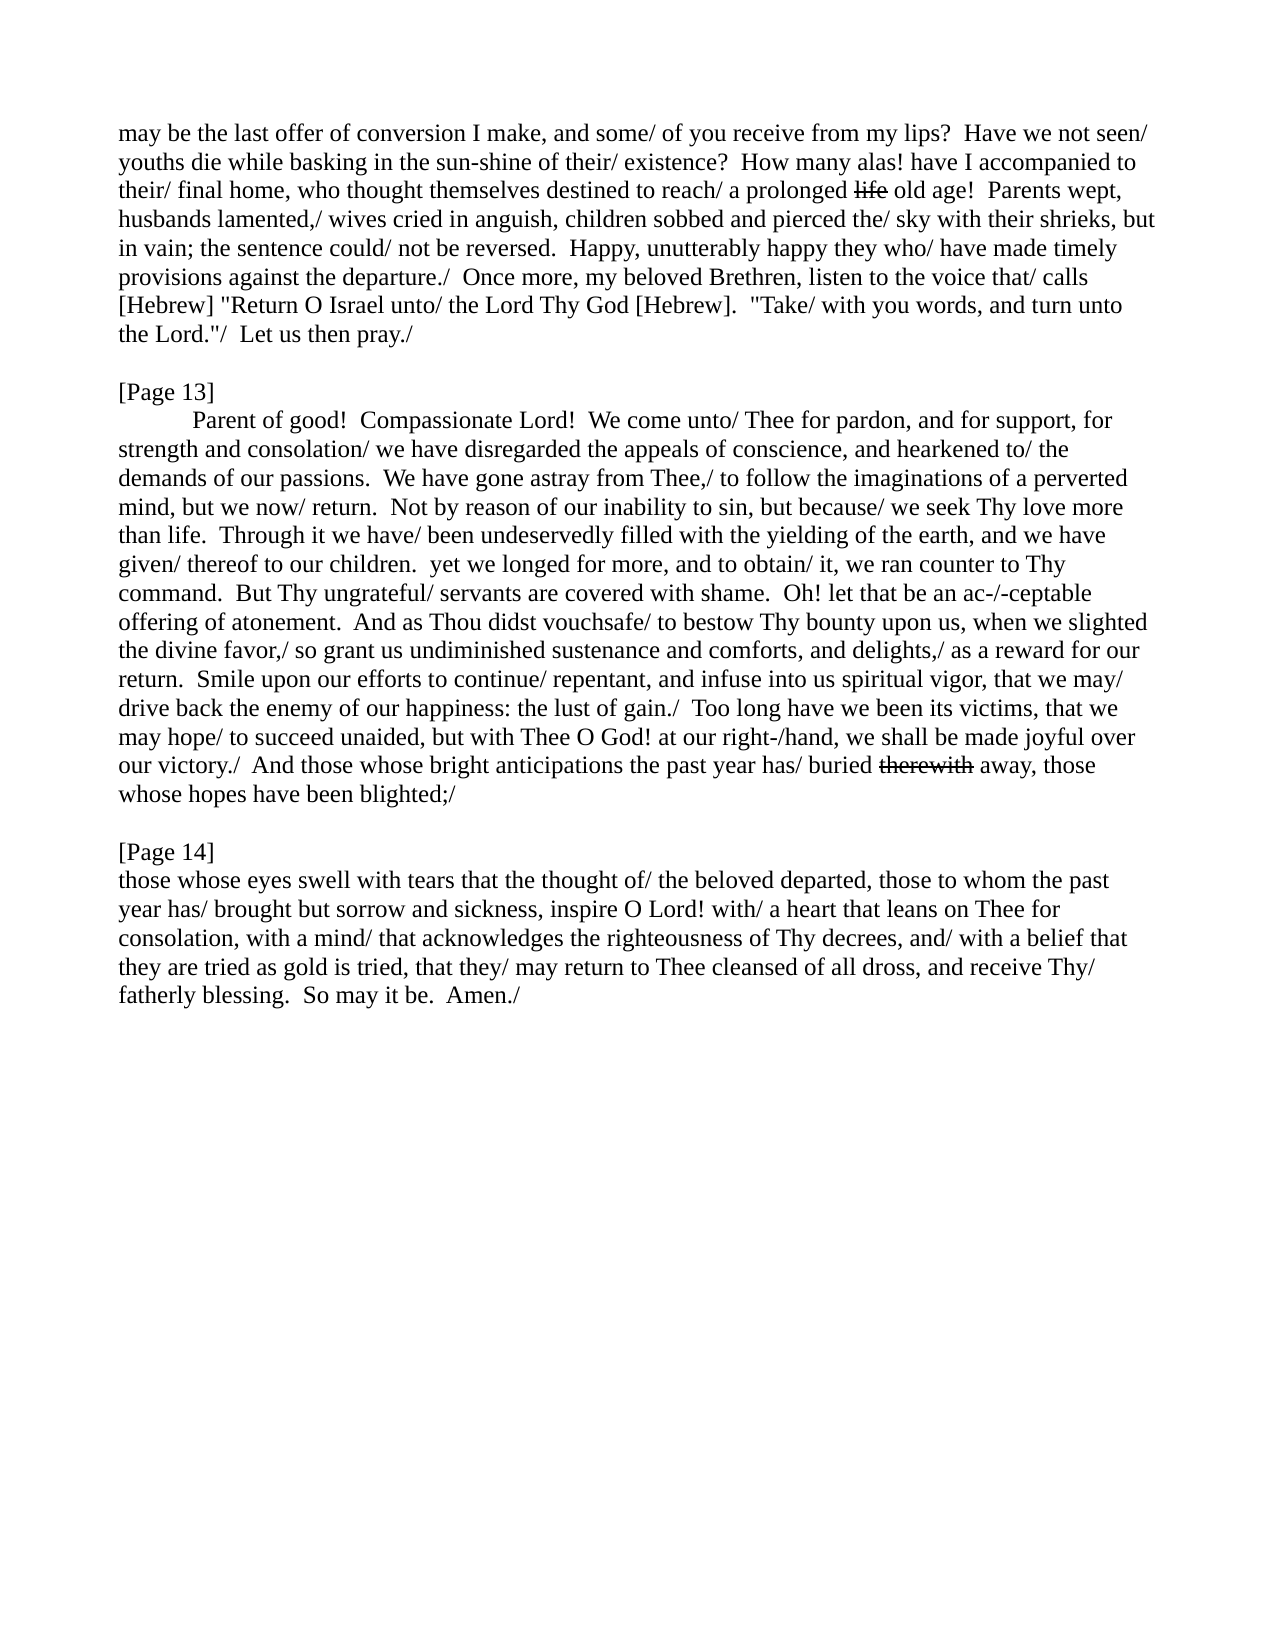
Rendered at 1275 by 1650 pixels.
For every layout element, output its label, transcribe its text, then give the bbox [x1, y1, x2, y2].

text [Page 14] [118, 837, 1157, 866]
text those whose eyes swell with tears that the thought of/ the beloved departed, those to whom the past year has/ brought but sorrow and sickness, inspire O Lord! with/ a heart that leans on Thee for consolation, with a mind/ that acknowledges the righteousness of Thy decrees, and/ with a belief that they are tried as gold is tried, that they/ may return to Thee cleansed of all dross, and receive Thy/ fatherly blessing. So may it be. Amen./ [118, 866, 1157, 1009]
text may be the last offer of conversion I make, and some/ of you receive from my lips? Have we not seen/ youths die while basking in the sun-shine of their/ existence? How many alas! have I accompanied to their/ final home, who thought themselves destined to reach/ a prolonged life old age! Parents wept, husbands lamented,/ wives cried in anguish, children sobbed and pierced the/ sky with their shrieks, but in vain; the sentence could/ not be reversed. Happy, unutterably happy they who/ have made timely provisions against the departure./ Once more, my beloved Brethren, listen to the voice that/ calls [Hebrew] "Return O Israel unto/ the Lord Thy God [Hebrew]. "Take/ with you words, and turn unto the Lord."/ Let us then pray./ [118, 118, 1157, 348]
text Parent of good! Compassionate Lord! We come unto/ Thee for pardon, and for support, for strength and consolation/ we have disregarded the appeals of conscience, and hearkened to/ the demands of our passions. We have gone astray from Thee,/ to follow the imaginations of a perverted mind, but we now/ return. Not by reason of our inability to sin, but because/ we seek Thy love more than life. Through it we have/ been undeservedly filled with the yielding of the earth, and we have given/ thereof to our children. yet we longed for more, and to obtain/ it, we ran counter to Thy command. But Thy ungrateful/ servants are covered with shame. Oh! let that be an ac-/-ceptable offering of atonement. And as Thou didst vouchsafe/ to bestow Thy bounty upon us, when we slighted the divine favor,/ so grant us undiminished sustenance and comforts, and delights,/ as a reward for our return. Smile upon our efforts to continue/ repentant, and infuse into us spiritual vigor, that we may/ drive back the enemy of our happiness: the lust of gain./ Too long have we been its victims, that we may hope/ to succeed unaided, but with Thee O God! at our right-/hand, we shall be made joyful over our victory./ And those whose bright anticipations the past year has/ buried therewith away, those whose hopes have been blighted;/ [118, 406, 1157, 808]
text [Page 13] [118, 377, 1157, 406]
